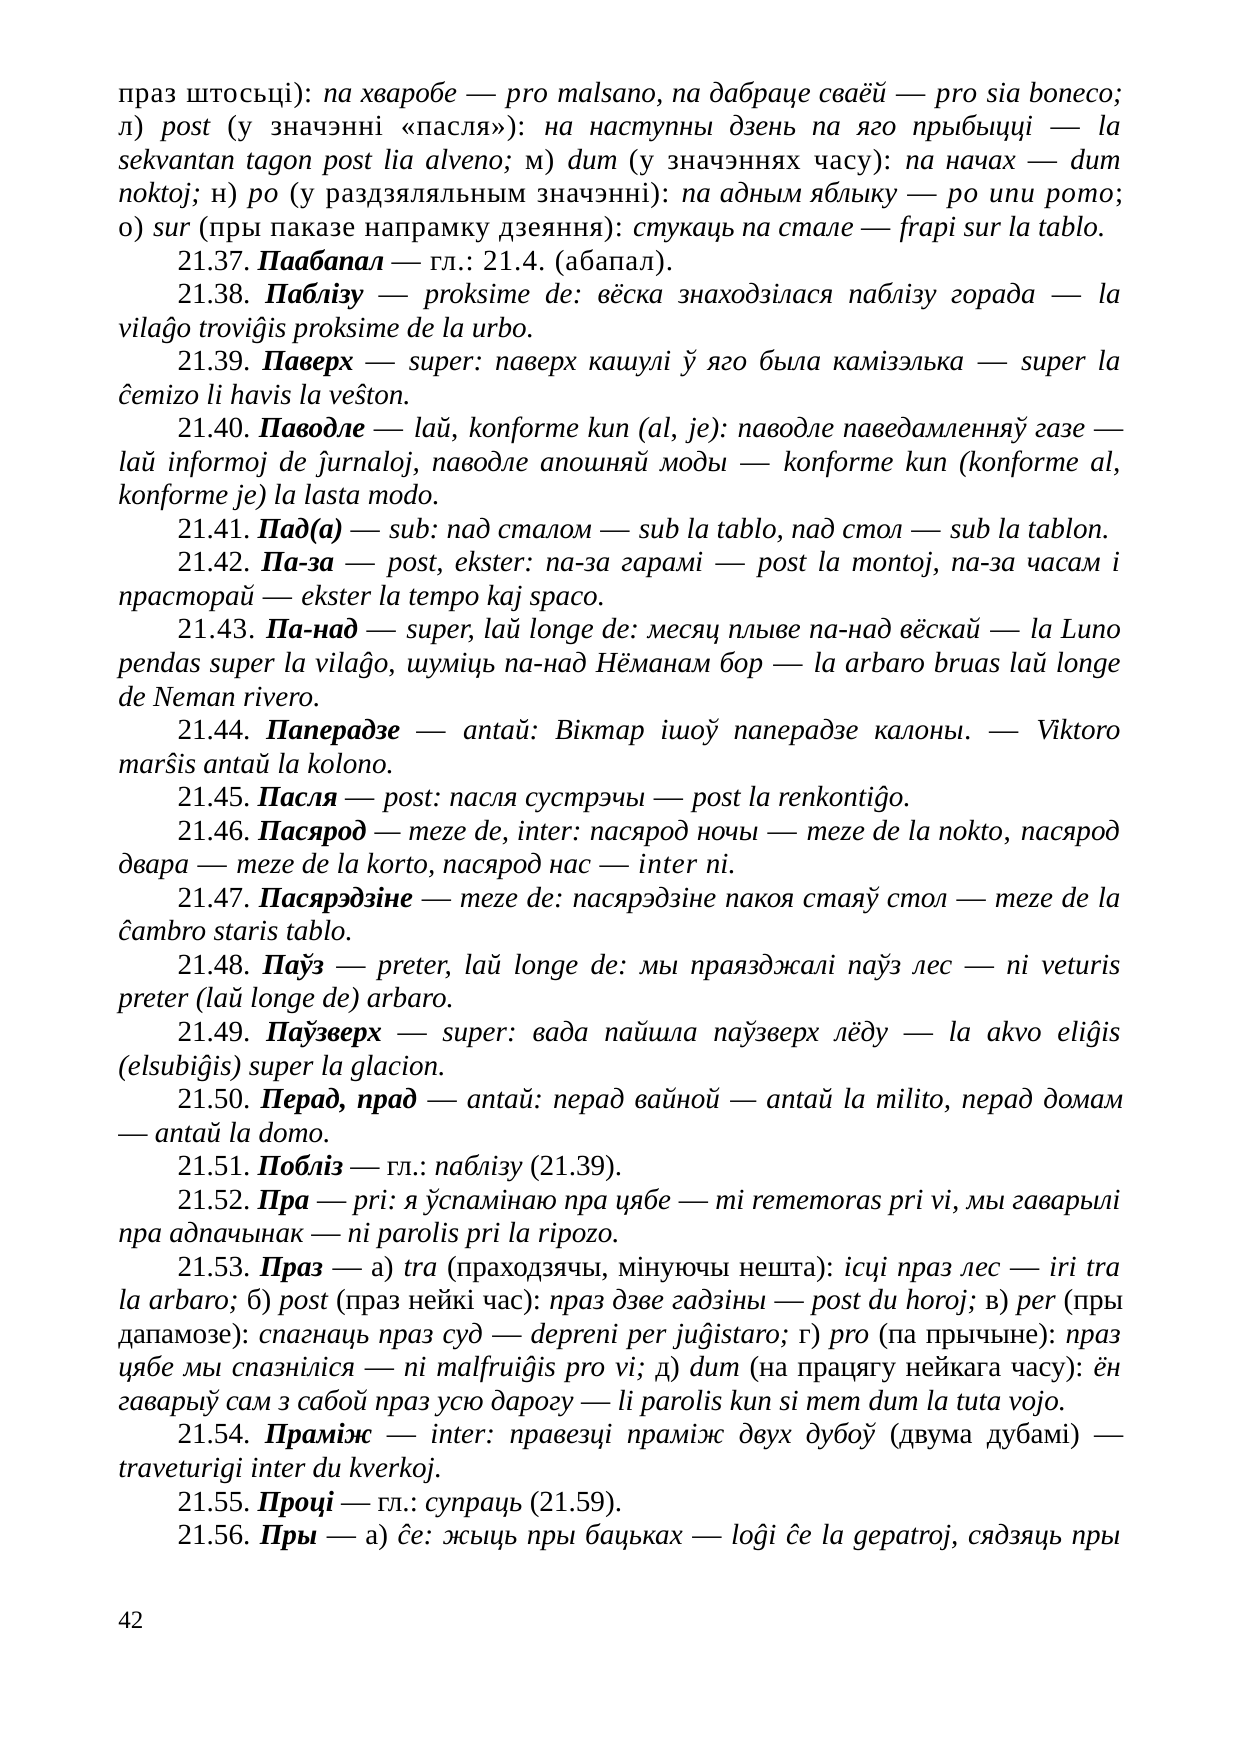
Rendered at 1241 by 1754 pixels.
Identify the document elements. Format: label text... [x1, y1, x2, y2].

text 21.52. Пра — pri: я ўспамінаю пра цябе — mi rememoras pri vi, мы гаварылі пра адпачынак — ni parolis pri la ripozo. [118, 1182, 1123, 1249]
text 21.46. Пасярод — meze de, inter: пасярод ночы — meze de la nokto, пасярод двара — meze de la korto, пасярод нас — inter ni. [118, 813, 1123, 880]
text 21.49. Паўзверх — super: вада пайшла паўзверх лёду — la akvo eliĝis (elsubiĝis) super la glacion. [118, 1014, 1123, 1081]
text 21.54. Праміж — inter: правезці праміж двух дубоў (двума дубамі) — traveturigi inter du kverkoj. [118, 1417, 1123, 1484]
text 21.56. Пры — а) ĉe: жыць пры бацьках — loĝi ĉe la gepatroj, сядзяць пры [118, 1517, 1123, 1551]
text 21.41. Пад(а) — sub: пад сталом — sub la tablo, пад стол — sub la tablon. [118, 511, 1123, 544]
text 21.40. Паводле — laŭ, konforme kun (al, je): паводле паведамленняў газе — laŭ informoj de ĵurnaloj, паводле апошняй моды — konforme kun (konforme al, konforme je) la lasta modo. [118, 410, 1123, 511]
text 21.47. Пасярэдзіне — meze de: пасярэдзіне пакоя стаяў стол — meze de la ĉambro staris tablo. [118, 880, 1123, 947]
text праз штосьці): па хваробе — pro malsano, па дабраце сваёй — pro sia boneco; л) post (у значэнні «пасля»): на наступны дзень па яго прыбыцці — la sekvantan tagon post lia alveno; м) dum (у значэннях часу): па начах — dum noktoj; н) po (у раздзяляльным значэнні): па адным яблыку — po unu pomo; о) sur (пры паказе напрамку дзеяння): стукаць па стале — frapi sur la tablo. [118, 75, 1123, 243]
text 21.43. Па-над — super, laŭ longe de: месяц плыве па-над вёскай — la Luno pendas super la vilaĝo, шуміць па-над Нёманам бор — la arbaro bruas laŭ longe de Neman rivero. [118, 612, 1123, 712]
text 21.45. Пасля — post: пасля сустрэчы — post la renkontiĝo. [118, 779, 1123, 813]
text 21.37. Паабапал — гл.: 21.4. (абапал). [118, 243, 1123, 276]
text 21.51. Побліз — гл.: паблізу (21.39). [118, 1148, 1123, 1182]
text 21.50. Перад, прад — antaŭ: перад вайной — antaŭ la milito, перад домам — antaŭ la domo. [118, 1081, 1123, 1148]
text 21.39. Паверх — super: паверх кашулі ў яго была камізэлька — super la ĉemizo li havis la veŝton. [118, 343, 1123, 410]
text 21.48. Паўз — preter, laŭ longe de: мы праязджалі паўз лес — ni veturis preter (laŭ longe de) arbaro. [118, 947, 1123, 1014]
text 21.42. Па-за — post, ekster: па-за гарамі — post la montoj, па-за часам і прасторай — ekster la tempo kaj spaco. [118, 544, 1123, 612]
text 21.53. Праз — а) tra (праходзячы, мінуючы нешта): ісці праз лес — iri tra la arbaro; б) post (праз нейкі час): праз дзве гадзіны — post du horoj; в) per (пры дапамозе): спагнаць праз суд — depreni per juĝistaro; г) pro (па прычыне): праз цябе мы спазніліся — ni malfruiĝis pro vi; д) dum (на працягу нейкага часу): ён гаварыў сам з сабой праз усю дарогу — li parolis kun si mem dum la tuta vojo. [118, 1249, 1123, 1417]
text 21.44. Паперадзе — antaŭ: Віктар ішоў паперадзе калоны. — Viktoro marŝis antaŭ la kolono. [118, 712, 1123, 779]
text 21.38. Паблізу — proksime de: вёска знаходзілася паблізу горада — la vilaĝo troviĝis proksime de la urbo. [118, 276, 1123, 343]
text 21.55. Проці — гл.: супраць (21.59). [118, 1484, 1123, 1517]
